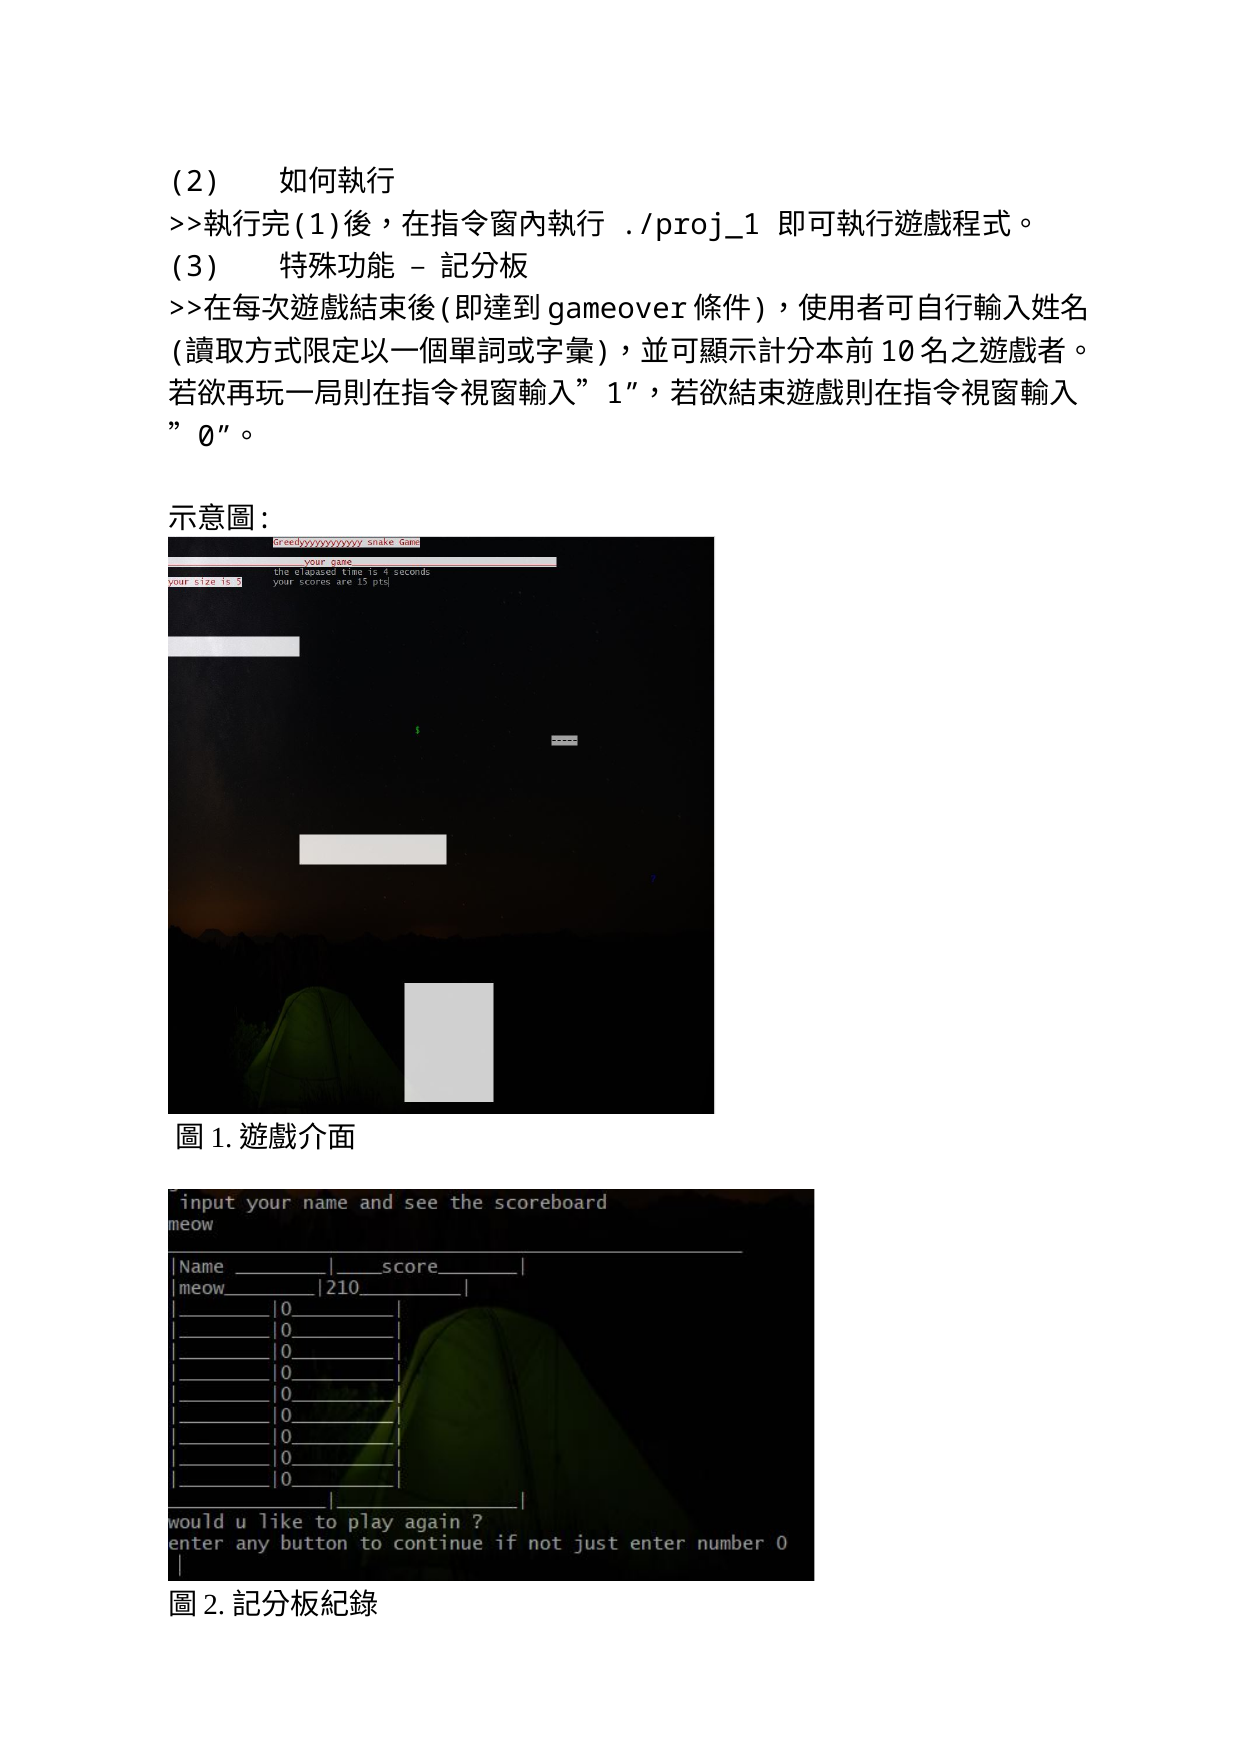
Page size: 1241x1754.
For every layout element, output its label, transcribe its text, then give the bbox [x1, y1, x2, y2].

text 圖2. 記分板紀錄 [118, 1581, 1122, 1623]
text >>執行完(1)後，在指令窗內執行 ./proj_1 即可執行遊戲程式。 [168, 200, 1122, 243]
text 示意圖: [168, 494, 1122, 537]
text 圖1. 遊戲介面 [118, 1114, 1122, 1156]
text >>在每次遊戲結束後(即達到gameover條件)，使用者可自行輸入姓名(讀取方式限定以一個單詞或字彙)，並可顯示計分本前10名之遊戲者。若欲再玩一局則在指令視窗輸入”1”，若欲結束遊戲則在指令視窗輸入”0”。 [168, 285, 1122, 454]
list 特殊功能 – 記分板 [168, 243, 1122, 285]
list 如何執行 [168, 158, 1122, 200]
